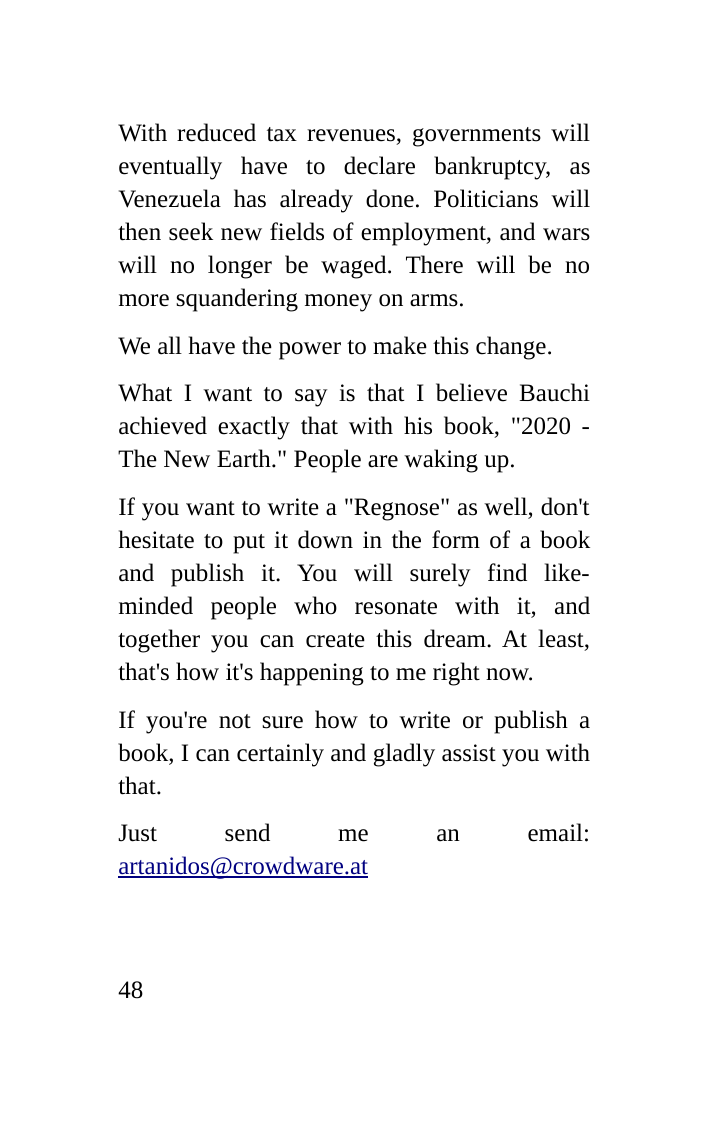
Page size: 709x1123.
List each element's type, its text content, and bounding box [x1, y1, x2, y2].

text If you're not sure how to write or publish a book, I can certainly and gladly assist you with that. [118, 705, 591, 799]
text With reduced tax revenues, governments will eventually have to declare bankruptcy, as Venezuela has already done. Politicians will then seek new fields of employment, and wars will no longer be waged. There will be no more squandering money on arms. [118, 118, 591, 312]
text What I want to say is that I believe Bauchi achieved exactly that with his book, "2020 - The New Earth." People are waking up. [118, 378, 591, 473]
text If you want to write a "Regnose" as well, don't hesitate to put it down in the form of a book and publish it. You will surely find like-minded people who resonate with it, and together you can create this dream. At least, that's how it's happening to me right now. [118, 492, 591, 686]
text Just send me an email: artanidos@crowdware.at [118, 818, 591, 880]
text We all have the power to make this change. [118, 331, 591, 359]
